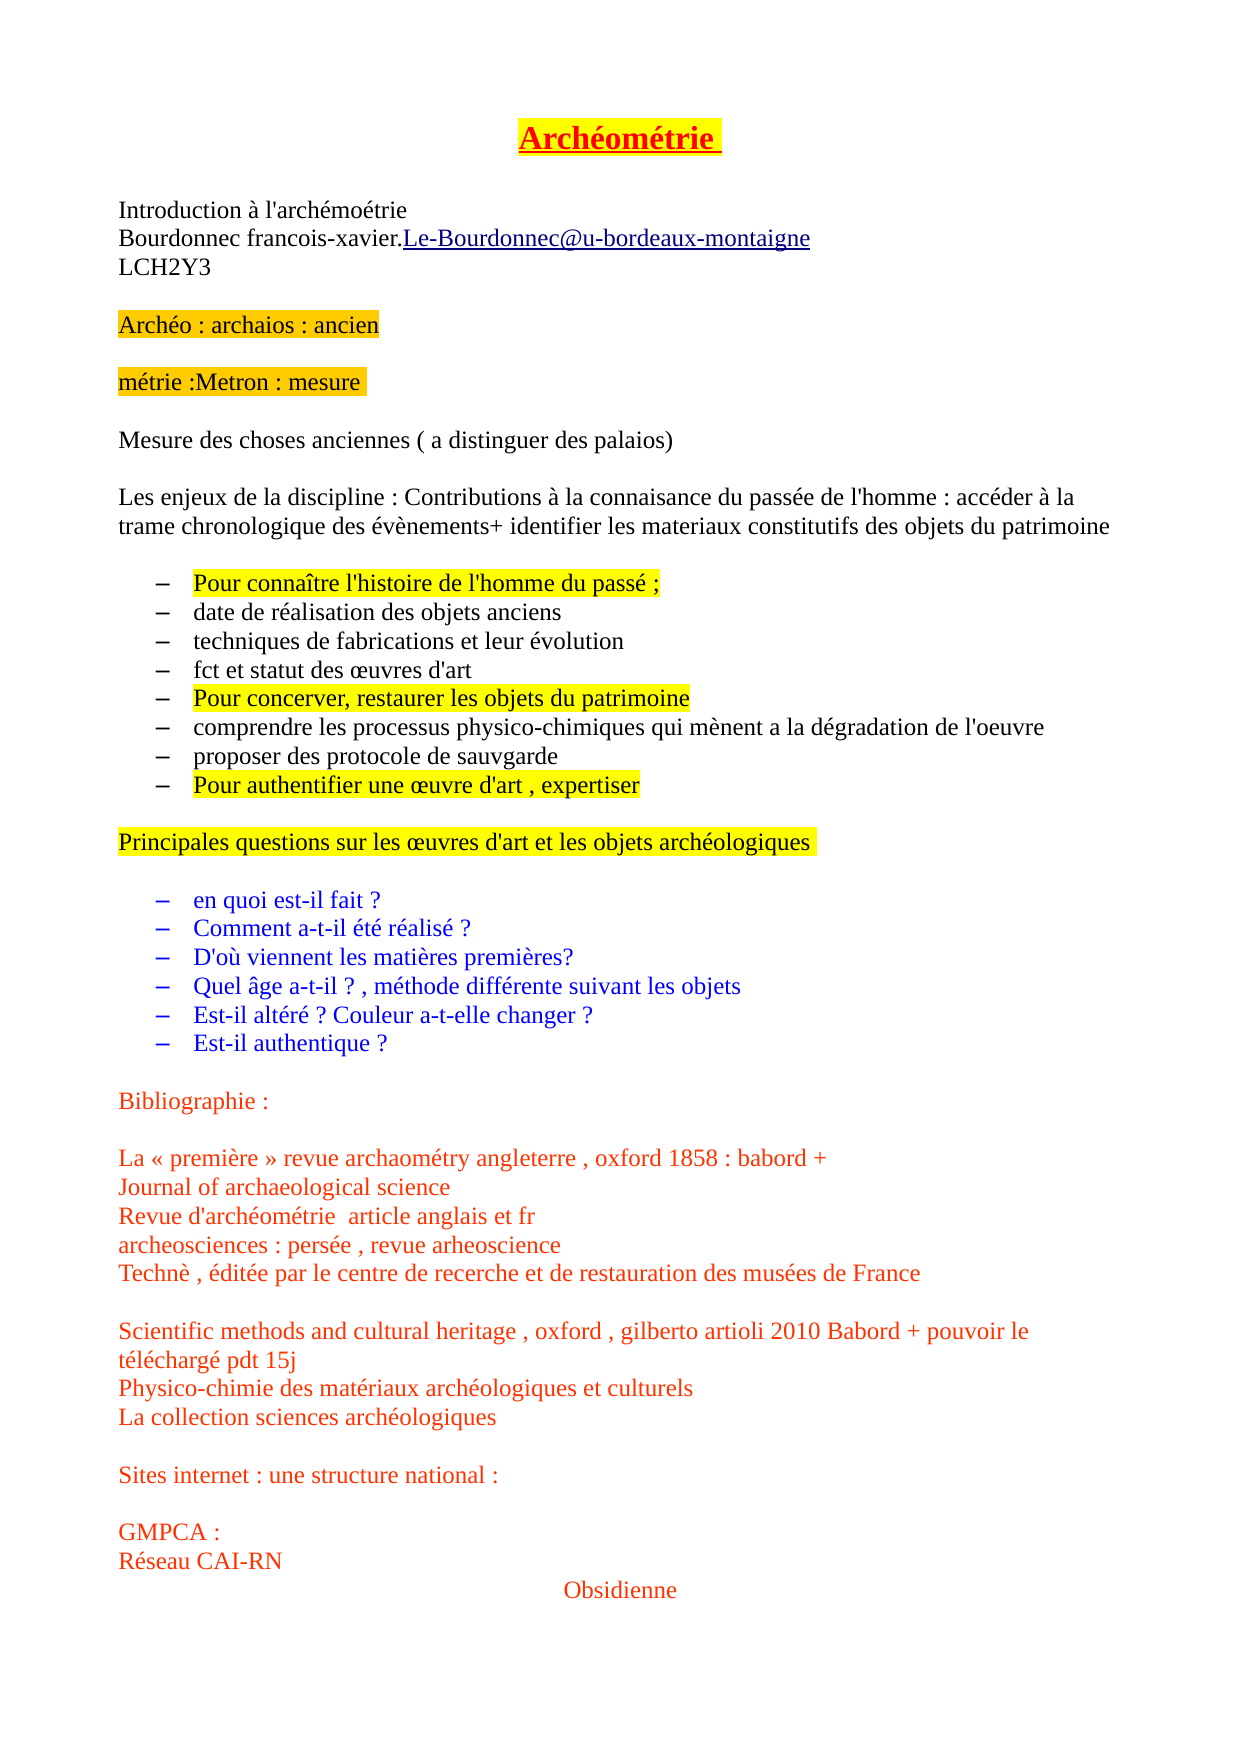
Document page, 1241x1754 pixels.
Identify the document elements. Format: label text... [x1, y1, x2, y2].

text Principales questions sur les œuvres d'art et les objets archéologiques [118, 827, 1122, 856]
text Les enjeux de la discipline : Contributions à la connaisance du passée de l'homme : accéder à la trame chronologique des évènements+ identifier les materiaux constitutifs des objets du patrimoine [118, 482, 1122, 540]
text Revue d'archéométrie article anglais et fr [118, 1201, 1122, 1230]
text Scientific methods and cultural heritage , oxford , gilberto artioli 2010 Babord + pouvoir le téléchargé pdt 15j [118, 1316, 1122, 1373]
list comprendre les processus physico-chimiques qui mènent a la dégradation de l'oeuvre [156, 712, 1122, 741]
list date de réalisation des objets anciens [156, 597, 1122, 626]
text Introduction à l'archémoétrie [118, 195, 1122, 223]
text archeosciences : persée , revue arheoscience [118, 1230, 1122, 1258]
text Journal of archaeological science [118, 1172, 1122, 1201]
list Est-il authentique ? [156, 1028, 1122, 1057]
text Réseau CAI-RN [118, 1546, 1122, 1575]
list D'où viennent les matières premières? [156, 942, 1122, 971]
list proposer des protocole de sauvgarde [156, 741, 1122, 770]
text Obsidienne [118, 1575, 1122, 1603]
list techniques de fabrications et leur évolution [156, 626, 1122, 655]
list Comment a-t-il été réalisé ? [156, 913, 1122, 942]
text La « première » revue archaométry angleterre , oxford 1858 : babord + [118, 1143, 1122, 1172]
list Est-il altéré ? Couleur a-t-elle changer ? [156, 1000, 1122, 1028]
list Pour connaître l'histoire de l'homme du passé ; [156, 568, 1122, 597]
text Physico-chimie des matériaux archéologiques et culturels [118, 1373, 1122, 1402]
text La collection sciences archéologiques [118, 1402, 1122, 1431]
text Mesure des choses anciennes ( a distinguer des palaios) [118, 425, 1122, 453]
text Archéo : archaios : ancien [118, 310, 1122, 338]
text Sites internet : une structure national : [118, 1460, 1122, 1488]
text Bibliographie : [118, 1086, 1122, 1115]
text Technè , éditée par le centre de recerche et de restauration des musées de France [118, 1258, 1122, 1287]
list Pour concerver, restaurer les objets du patrimoine [156, 683, 1122, 712]
text Bourdonnec francois-xavier.Le-Bourdonnec@u-bordeaux-montaigne [118, 223, 1122, 252]
text métrie :Metron : mesure [118, 367, 1122, 396]
text GMPCA : [118, 1517, 1122, 1546]
list en quoi est-il fait ? [156, 885, 1122, 913]
list Pour authentifier une œuvre d'art , expertiser [156, 770, 1122, 798]
list Quel âge a-t-il ? , méthode différente suivant les objets [156, 971, 1122, 1000]
list fct et statut des œuvres d'art [156, 655, 1122, 683]
text Archéométrie [118, 118, 1122, 156]
text LCH2Y3 [118, 252, 1122, 281]
